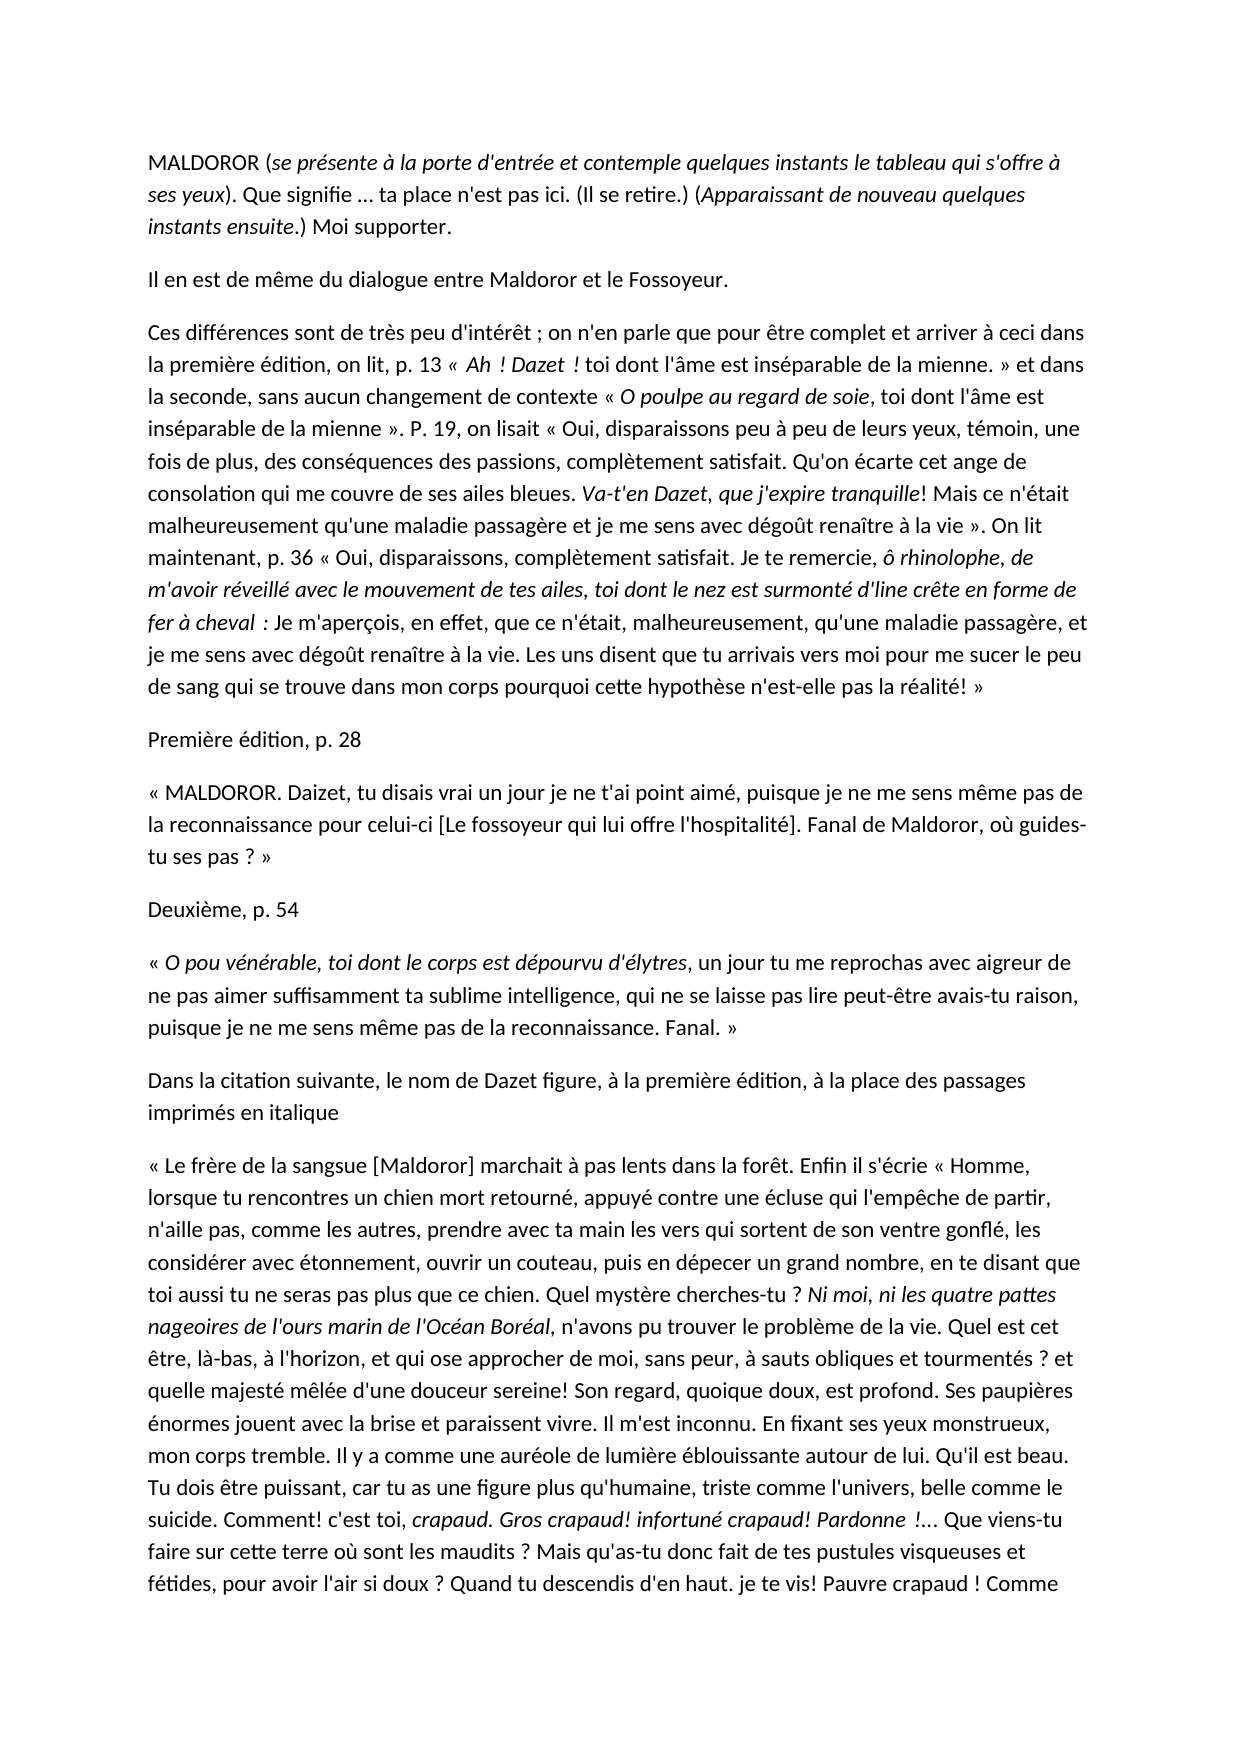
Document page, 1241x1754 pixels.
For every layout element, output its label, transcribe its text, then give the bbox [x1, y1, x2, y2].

text Dans la citation suivante, le nom de Dazet figure, à la première édition, à la place des passages imprimés en italique [148, 1066, 1093, 1126]
text Première édition, p. 28 [148, 725, 1093, 753]
text « Le frère de la sangsue [Maldoror] marchait à pas lents dans la forêt. Enfin il s'écrie « Homme, lorsque tu rencontres un chien mort retourné, appuyé contre une écluse qui l'empêche de partir, n'aille pas, comme les autres, prendre avec ta main les vers qui sortent de son ventre gonflé, les considérer avec étonnement, ouvrir un couteau, puis en dépecer un grand nombre, en te disant que toi aussi tu ne seras pas plus que ce chien. Quel mystère cherches-tu ? Ni moi, ni les quatre pattes nageoires de l'ours marin de l'Océan Boréal, n'avons pu trouver le problème de la vie. Quel est cet être, là-bas, à l'horizon, et qui ose approcher de moi, sans peur, à sauts obliques et tourmentés ? et quelle majesté mêlée d'une douceur sereine! Son regard, quoique doux, est profond. Ses paupières énormes jouent avec la brise et paraissent vivre. Il m'est inconnu. En fixant ses yeux monstrueux, mon corps tremble. Il y a comme une auréole de lumière éblouissante autour de lui. Qu'il est beau. Tu dois être puissant, car tu as une figure plus qu'humaine, triste comme l'univers, belle comme le suicide. Comment! c'est toi, crapaud. Gros crapaud! infortuné crapaud! Pardonne !... Que viens-tu faire sur cette terre où sont les maudits ? Mais qu'as-tu donc fait de tes pustules visqueuses et fétides, pour avoir l'air si doux ? Quand tu descendis d'en haut. je te vis! Pauvre crapaud ! Comme [148, 1151, 1093, 1598]
text « MALDOROR. Daizet, tu disais vrai un jour je ne t'ai point aimé, puisque je ne me sens même pas de la reconnaissance pour celui-ci [Le fossoyeur qui lui offre l'hospitalité]. Fanal de Maldoror, où guides-tu ses pas ? » [148, 778, 1093, 871]
text MALDOROR (se présente à la porte d'entrée et contemple quelques instants le tableau qui s'offre à ses yeux). Que signifie … ta place n'est pas ici. (Il se retire.) (Apparaissant de nouveau quelques instants ensuite.) Moi supporter. [148, 148, 1093, 240]
text Deuxième, p. 54 [148, 896, 1093, 923]
text « O pou vénérable, toi dont le corps est dépourvu d'élytres, un jour tu me reprochas avec aigreur de ne pas aimer suffisamment ta sublime intelligence, qui ne se laisse pas lire peut-être avais-tu raison, puisque je ne me sens même pas de la reconnaissance. Fanal. » [148, 948, 1093, 1041]
text Ces différences sont de très peu d'intérêt ; on n'en parle que pour être complet et arriver à ceci dans la première édition, on lit, p. 13 « Ah ! Dazet ! toi dont l'âme est inséparable de la mienne. » et dans la seconde, sans aucun changement de contexte « O poulpe au regard de soie, toi dont l'âme est inséparable de la mienne ». P. 19, on lisait « Oui, disparaissons peu à peu de leurs yeux, témoin, une fois de plus, des conséquences des passions, complètement satisfait. Qu'on écarte cet ange de consolation qui me couvre de ses ailes bleues. Va-t'en Dazet, que j'expire tranquille! Mais ce n'était malheureusement qu'une maladie passagère et je me sens avec dégoût renaître à la vie ». On lit maintenant, p. 36 « Oui, disparaissons, complètement satisfait. Je te remercie, ô rhinolophe, de m'avoir réveillé avec le mouvement de tes ailes, toi dont le nez est surmonté d'line crête en forme de fer à cheval : Je m'aperçois, en effet, que ce n'était, malheureusement, qu'une maladie passagère, et je me sens avec dégoût renaître à la vie. Les uns disent que tu arrivais vers moi pour me sucer le peu de sang qui se trouve dans mon corps pourquoi cette hypothèse n'est-elle pas la réalité! » [148, 318, 1093, 700]
text Il en est de même du dialogue entre Maldoror et le Fossoyeur. [148, 265, 1093, 293]
